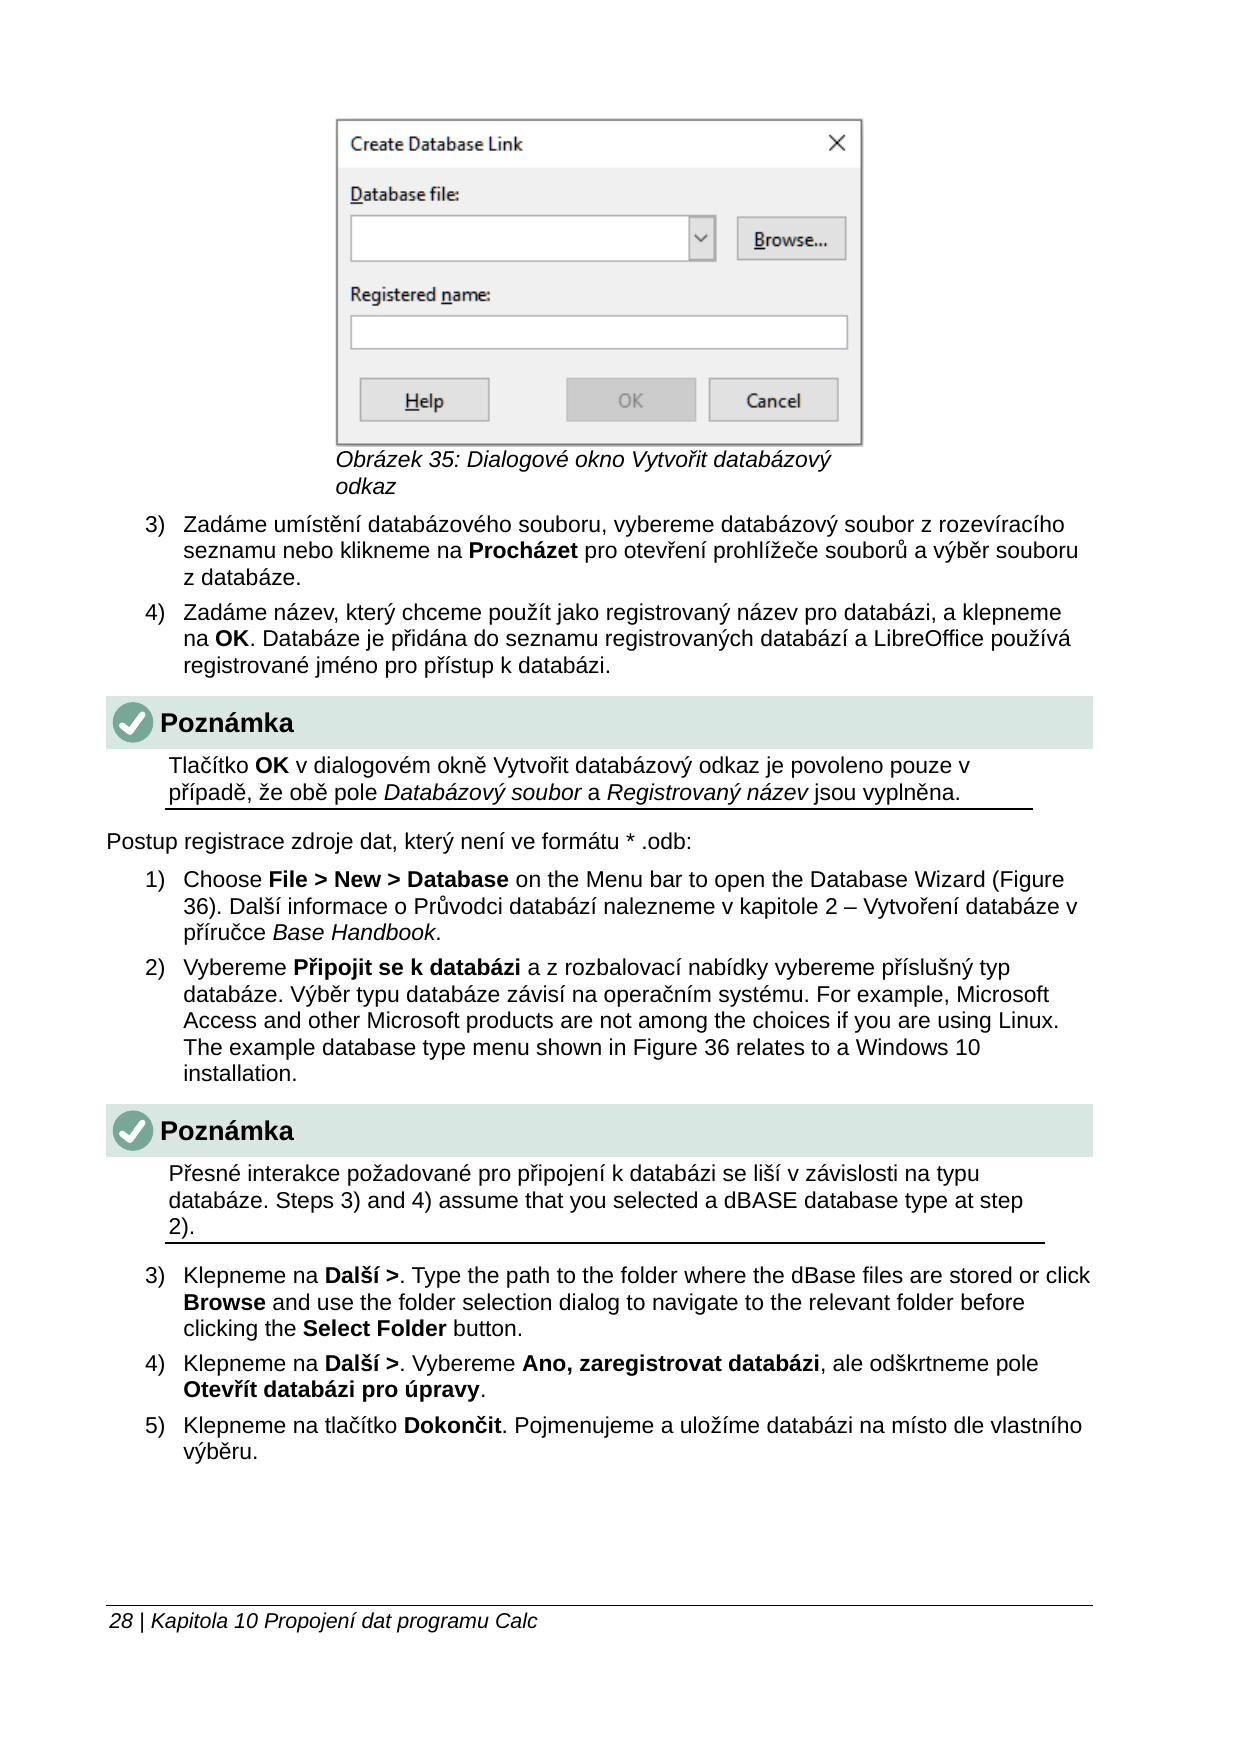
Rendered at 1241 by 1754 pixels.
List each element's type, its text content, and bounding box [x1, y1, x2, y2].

text Tlačítko OK v dialogovém okně Vytvořit databázový odkaz je povoleno pouze v případě, že obě pole Databázový soubor a Registrovaný název jsou vyplněna. [165, 749, 1033, 808]
picture [335, 118, 864, 447]
list Choose File > New > Database on the Menu bar to open the Database Wizard (Figure 36). Další informace o Průvodci databází nalezneme v kapitole 2 – Vytvoření databáze v příručce Base Handbook. [165, 866, 1093, 946]
list Postup registrace zdroje dat, který není ve formátu * .odb: [106, 828, 1093, 854]
list Klepneme na Další >. Vybereme Ano, zaregistrovat databázi, ale odškrtneme pole Otevřít databázi pro úpravy. [165, 1350, 1093, 1403]
list Zadáme název, který chceme použít jako registrovaný název pro databázi, a klepneme na OK. Databáze je přidána do seznamu registrovaných databází a LibreOffice používá registrované jméno pro přístup k databázi. [165, 599, 1093, 678]
text Přesné interakce požadované pro připojení k databázi se liší v závislosti na typu databáze. Steps 3 and 4 assume that you selected a dBASE database type at step 2. [165, 1157, 1045, 1242]
list Zadáme umístění databázového souboru, vybereme databázový soubor z rozevíracího seznamu nebo klikneme na Procházet pro otevření prohlížeče souborů a výběr souboru z databáze. [165, 511, 1093, 590]
list Klepneme na tlačítko Dokončit. Pojmenujeme a uložíme databázi na místo dle vlastního výběru. [165, 1412, 1093, 1464]
list Vybereme Připojit se k databázi a z rozbalovací nabídky vybereme příslušný typ databáze. Výběr typu databáze závisí na operačním systému. For example, Microsoft Access and other Microsoft products are not among the choices if you are using Linux. The example database type menu shown in Figure 36 relates to a Windows 10 installation. [165, 954, 1093, 1086]
list Klepneme na Další >. Type the path to the folder where the dBase files are stored or click Browse and use the folder selection dialog to navigate to the relevant folder before clicking the Select Folder button. [165, 1262, 1093, 1341]
text Obrázek 35: Dialogové okno Vytvořit databázový odkaz [335, 447, 863, 499]
subtitle Poznámka [106, 1104, 1093, 1157]
subtitle Poznámka [106, 696, 1093, 749]
